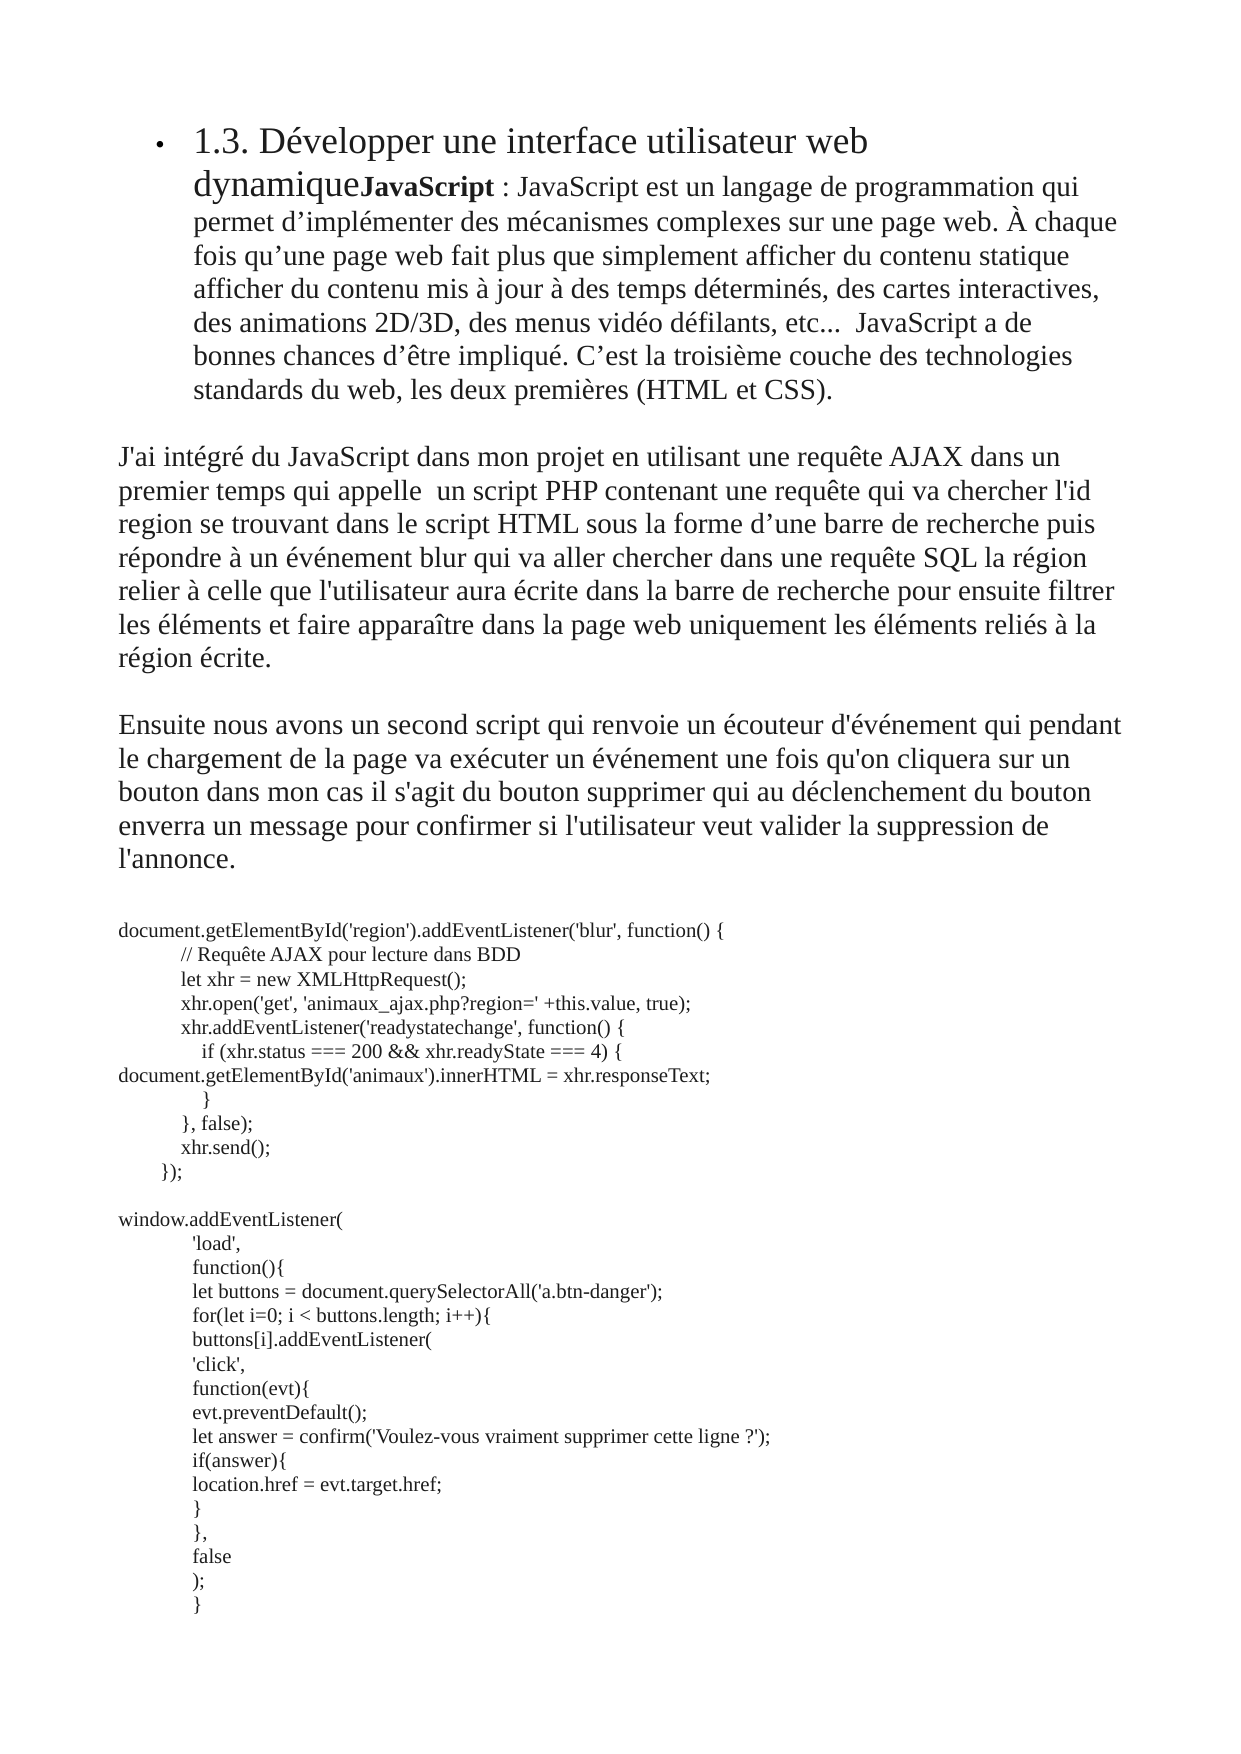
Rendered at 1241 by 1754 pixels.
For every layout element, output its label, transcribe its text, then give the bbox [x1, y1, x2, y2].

text for(let i=0; i < buttons.length; i++){ [118, 1303, 1122, 1327]
text } [118, 1592, 1122, 1616]
text let answer = confirm('Voulez-vous vraiment supprimer cette ligne ?'); [118, 1424, 1122, 1448]
text buttons[i].addEventListener( [118, 1327, 1122, 1351]
text J'ai intégré du JavaScript dans mon projet en utilisant une requête AJAX dans un premier temps qui appelle un script PHP contenant une requête qui va chercher l'id region se trouvant dans le script HTML sous la forme d’une barre de recherche puis répondre à un événement blur qui va aller chercher dans une requête SQL la région relier à celle que l'utilisateur aura écrite dans la barre de recherche pour ensuite filtrer les éléments et faire apparaître dans la page web uniquement les éléments reliés à la région écrite. [118, 439, 1122, 674]
text }, false); [118, 1111, 1122, 1135]
text ); [118, 1568, 1122, 1592]
text // Requête AJAX pour lecture dans BDD [118, 942, 1122, 966]
text }); [118, 1159, 1122, 1183]
text let xhr = new XMLHttpRequest(); [118, 966, 1122, 991]
text xhr.send(); [118, 1135, 1122, 1159]
text xhr.open('get', 'animaux_ajax.php?region=' +this.value, true); [118, 991, 1122, 1014]
text function(){ [118, 1255, 1122, 1279]
text if (xhr.status === 200 && xhr.readyState === 4) { [118, 1039, 1122, 1063]
text document.getElementById('animaux').innerHTML = xhr.responseText; [118, 1063, 1122, 1087]
text evt.preventDefault(); [118, 1399, 1122, 1424]
text 'click', [118, 1351, 1122, 1376]
text xhr.addEventListener('readystatechange', function() { [118, 1014, 1122, 1039]
list 1.3. Développer une interface utilisateur web dynamiqueJavaScript : JavaScript est un langage de programmation qui permet d’implémenter des mécanismes complexes sur une page web. À chaque fois qu’une page web fait plus que simplement afficher du contenu statique afficher du contenu mis à jour à des temps déterminés, des cartes interactives, des animations 2D/3D, des menus vidéo défilants, etc... JavaScript a de bonnes chances d’être impliqué. C’est la troisième couche des technologies standards du web, les deux premières (HTML et CSS). [156, 118, 1122, 406]
text document.getElementById('region').addEventListener('blur', function() { [118, 918, 1122, 942]
text let buttons = document.querySelectorAll('a.btn-danger'); [118, 1279, 1122, 1303]
text } [118, 1496, 1122, 1520]
text }, [118, 1520, 1122, 1544]
text location.href = evt.target.href; [118, 1472, 1122, 1496]
text } [118, 1087, 1122, 1111]
text false [118, 1544, 1122, 1568]
text window.addEventListener( [118, 1207, 1122, 1231]
text Ensuite nous avons un second script qui renvoie un écouteur d'événement qui pendant le chargement de la page va exécuter un événement une fois qu'on cliquera sur un bouton dans mon cas il s'agit du bouton supprimer qui au déclenchement du bouton enverra un message pour confirmer si l'utilisateur veut valider la suppression de l'annonce. [118, 707, 1122, 875]
text function(evt){ [118, 1376, 1122, 1399]
text 'load', [118, 1231, 1122, 1255]
text if(answer){ [118, 1448, 1122, 1472]
